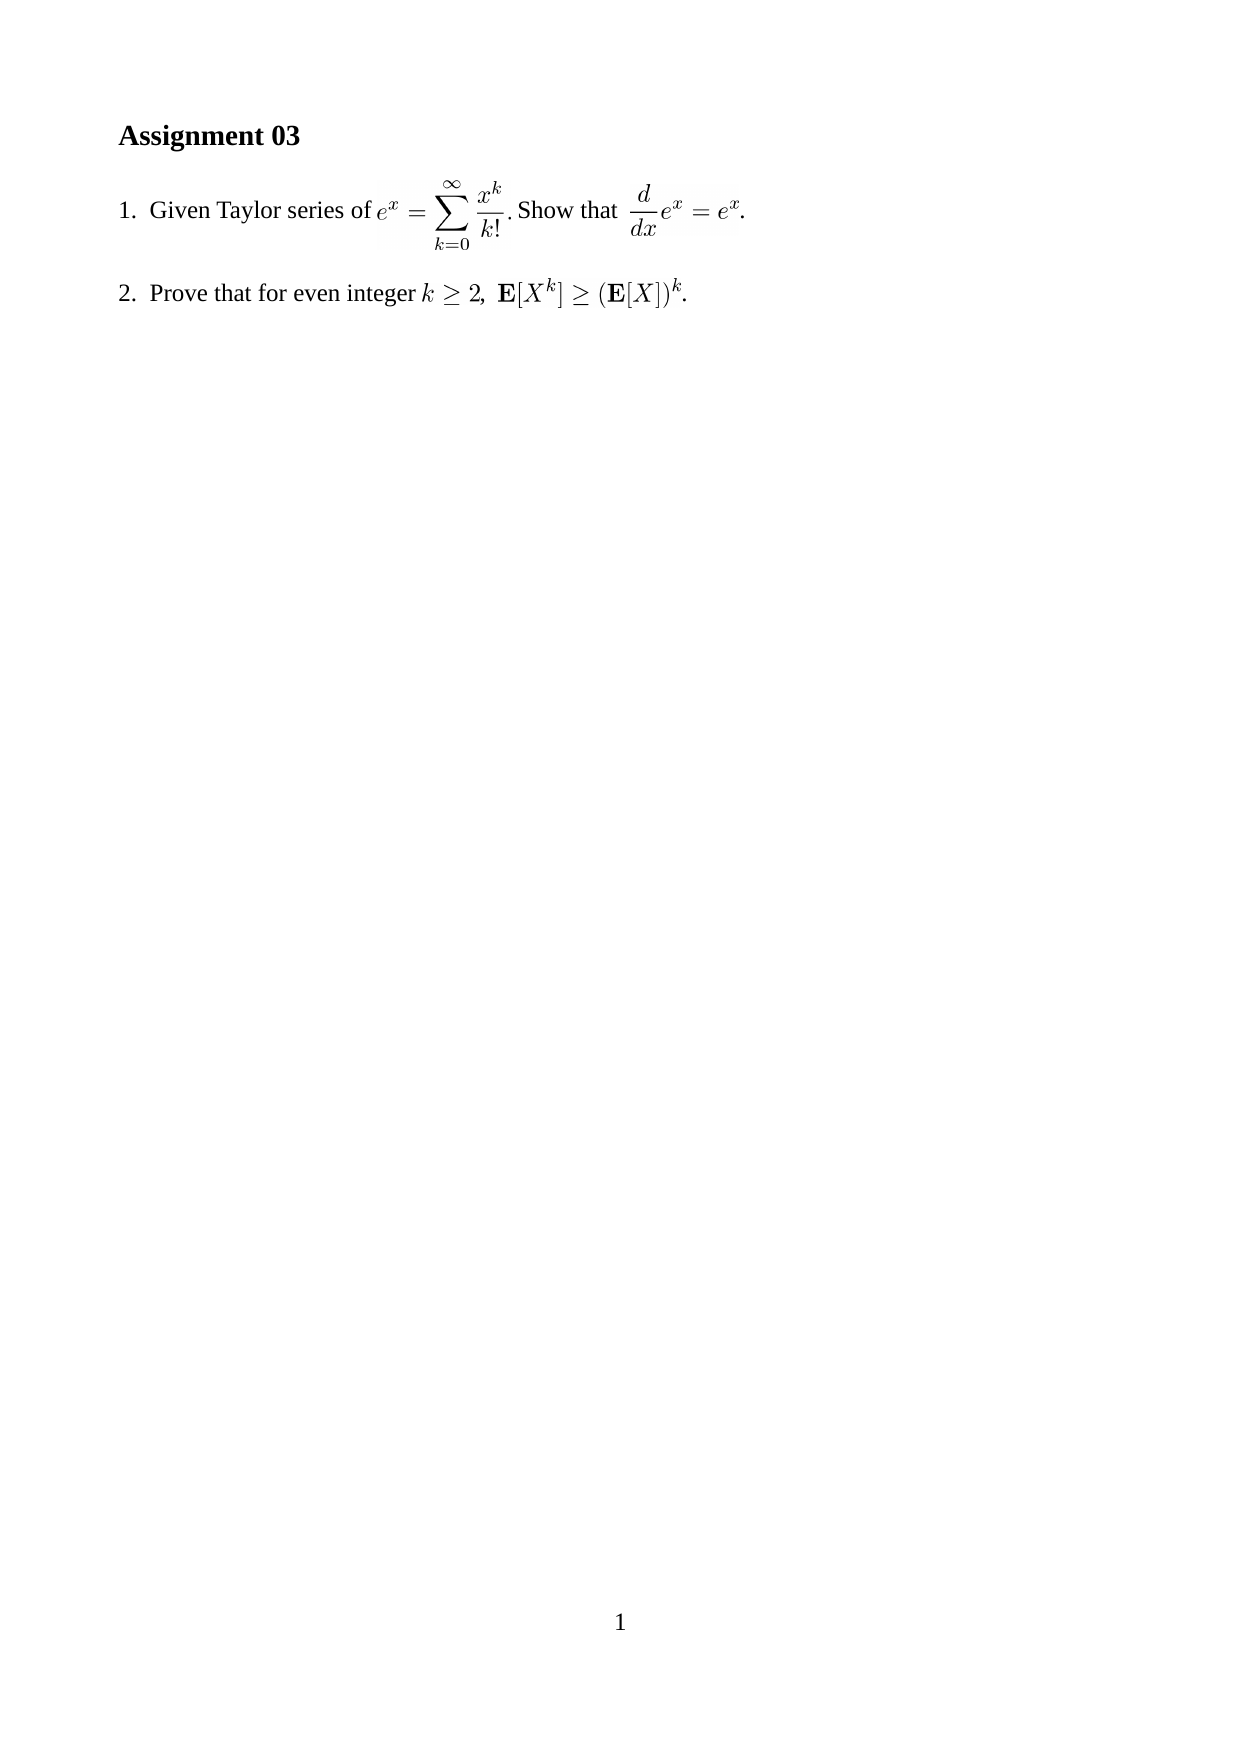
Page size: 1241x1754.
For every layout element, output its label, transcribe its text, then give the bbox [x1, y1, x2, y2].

picture [377, 180, 511, 250]
text 1. Given Taylor series of [118, 180, 377, 249]
picture [630, 184, 739, 236]
text Show that . [511, 180, 1122, 249]
picture [422, 283, 480, 305]
text . [681, 278, 1122, 308]
picture [498, 278, 681, 308]
text 2. Prove that for even integer , [118, 278, 498, 308]
text Assignment 03 [118, 118, 1122, 152]
